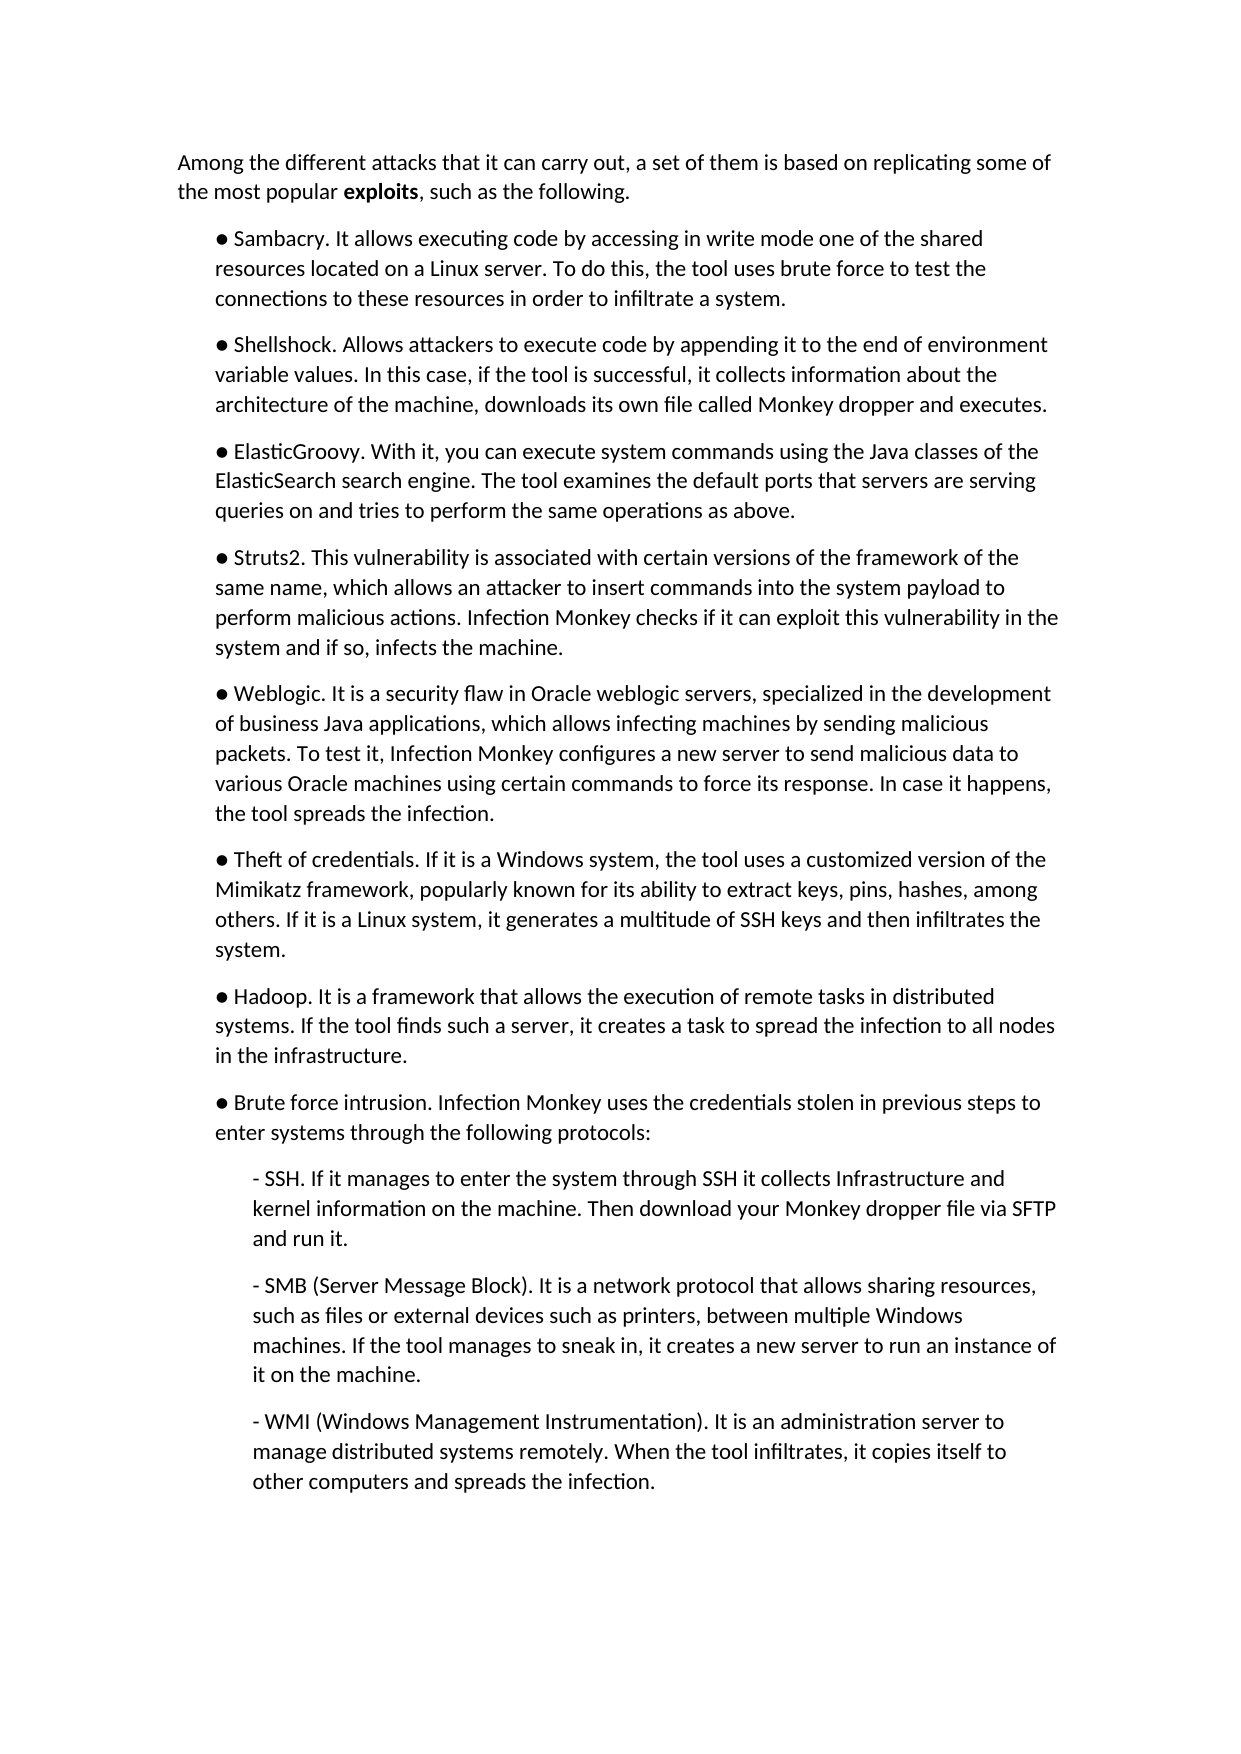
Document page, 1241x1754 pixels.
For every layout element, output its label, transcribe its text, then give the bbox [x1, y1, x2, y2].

list ● Weblogic. It is a security flaw in Oracle weblogic servers, specialized in the development of business Java applications, which allows infecting machines by sending malicious packets. To test it, Infection Monkey configures a new server to send malicious data to various Oracle machines using certain commands to force its response. In case it happens, the tool spreads the infection. [215, 679, 1063, 827]
list - SMB (Server Message Block). It is a network protocol that allows sharing resources, such as files or external devices such as printers, between multiple Windows machines. If the tool manages to sneak in, it creates a new server to run an instance of it on the machine. [252, 1271, 1063, 1389]
list ● Sambacry. It allows executing code by accessing in write mode one of the shared resources located on a Linux server. To do this, the tool uses brute force to test the connections to these resources in order to infiltrate a system. [215, 224, 1063, 312]
list ● Hadoop. It is a framework that allows the execution of remote tasks in distributed systems. If the tool finds such a server, it creates a task to spread the infection to all nodes in the infrastructure. [215, 982, 1063, 1069]
list ● Theft of credentials. If it is a Windows system, the tool uses a customized version of the Mimikatz framework, popularly known for its ability to extract keys, pins, hashes, among others. If it is a Linux system, it generates a multitude of SSH keys and then infiltrates the system. [215, 846, 1063, 963]
list - SSH. If it manages to enter the system through SSH it collects Infrastructure and kernel information on the machine. Then download your Monkey dropper file via SFTP and run it. [252, 1164, 1063, 1252]
list ● Brute force intrusion. Infection Monkey uses the credentials stolen in previous steps to enter systems through the following protocols: [215, 1088, 1063, 1146]
list ● Struts2. This vulnerability is associated with certain versions of the framework of the same name, which allows an attacker to insert commands into the system payload to perform malicious actions. Infection Monkey checks if it can exploit this vulnerability in the system and if so, infects the machine. [215, 543, 1063, 661]
list ● ElasticGroovy. With it, you can execute system commands using the Java classes of the ElasticSearch search engine. The tool examines the default ports that servers are serving queries on and tries to perform the same operations as above. [215, 437, 1063, 524]
list - WMI (Windows Management Instrumentation). It is an administration server to manage distributed systems remotely. When the tool infiltrates, it copies itself to other computers and spreads the infection. [252, 1407, 1063, 1495]
list ● Shellshock. Allows attackers to execute code by appending it to the end of environment variable values. In this case, if the tool is successful, it collects information about the architecture of the machine, downloads its own file called Monkey dropper and executes. [215, 330, 1063, 418]
text Among the different attacks that it can carry out, a set of them is based on replicating some of the most popular exploits, such as the following. [177, 148, 1063, 206]
